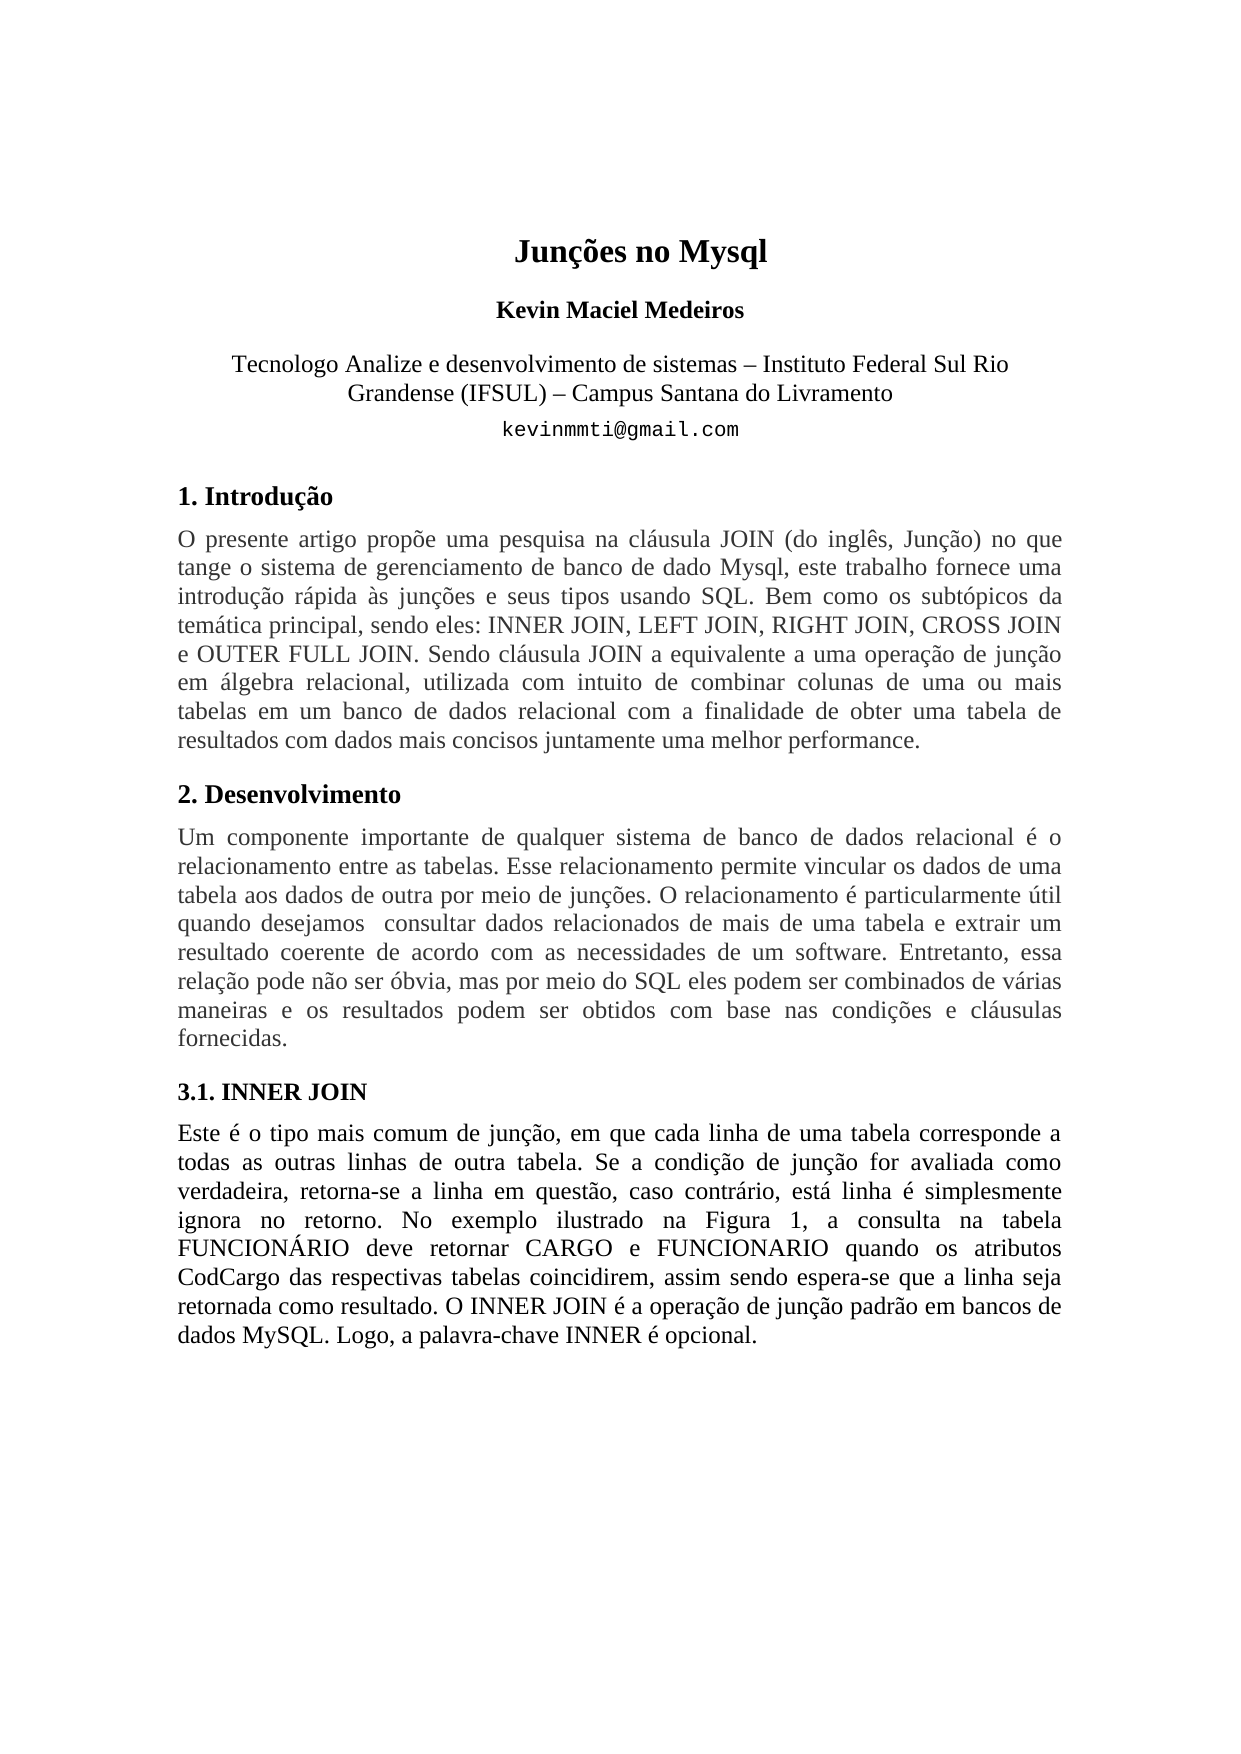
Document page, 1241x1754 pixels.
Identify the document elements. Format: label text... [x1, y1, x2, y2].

text Este é o tipo mais comum de junção, em que cada linha de uma tabela corresponde a todas as outras linhas de outra tabela. Se a condição de junção for avaliada como verdadeira, retorna-se a linha em questão, caso contrário, está linha é simplesmente ignora no retorno. No exemplo ilustrado na Figura 1, a consulta na tabela FUNCIONÁRIO deve retornar CARGO e FUNCIONARIO quando os atributos CodCargo das respectivas tabelas coincidirem, assim sendo espera-se que a linha seja retornada como resultado. O INNER JOIN é a operação de junção padrão em bancos de dados MySQL. Logo, a palavra-chave INNER é opcional. [177, 1118, 1063, 1348]
subtitle 1. Introdução [177, 480, 1063, 511]
text O presente artigo propõe uma pesquisa na cláusula JOIN (do inglês, Junção) no que tange o sistema de gerenciamento de banco de dado Mysql, este trabalho fornece uma introdução rápida às junções e seus tipos usando SQL. Bem como os subtópicos da temática principal, sendo eles: INNER JOIN, LEFT JOIN, RIGHT JOIN, CROSS JOIN e OUTER FULL JOIN. Sendo cláusula JOIN a equivalente a uma operação de junção em álgebra relacional, utilizada com intuito de combinar colunas de uma ou mais tabelas em um banco de dados relacional com a finalidade de obter uma tabela de resultados com dados mais concisos juntamente uma melhor performance. [177, 524, 1063, 754]
subtitle 3.1. INNER JOIN [177, 1077, 1063, 1106]
text kevinmmti@gmail.com [177, 419, 1063, 442]
subtitle 2. Desenvolvimento [177, 779, 1063, 810]
text Tecnologo Analize e desenvolvimento de sistemas – Instituto Federal Sul Rio Grandense (IFSUL) – Campus Santana do Livramento [177, 349, 1063, 406]
text Um componente importante de qualquer sistema de banco de dados relacional é o relacionamento entre as tabelas. Esse relacionamento permite vincular os dados de uma tabela aos dados de outra por meio de junções. O relacionamento é particularmente útil quando desejamos consultar dados relacionados de mais de uma tabela e extrair um resultado coerente de acordo com as necessidades de um software. Entretanto, essa relação pode não ser óbvia, mas por meio do SQL eles podem ser combinados de várias maneiras e os resultados podem ser obtidos com base nas condições e cláusulas fornecidas. [177, 822, 1063, 1052]
text Kevin Maciel Medeiros [177, 295, 1063, 324]
subtitle Junções no Mysql [177, 232, 1063, 270]
